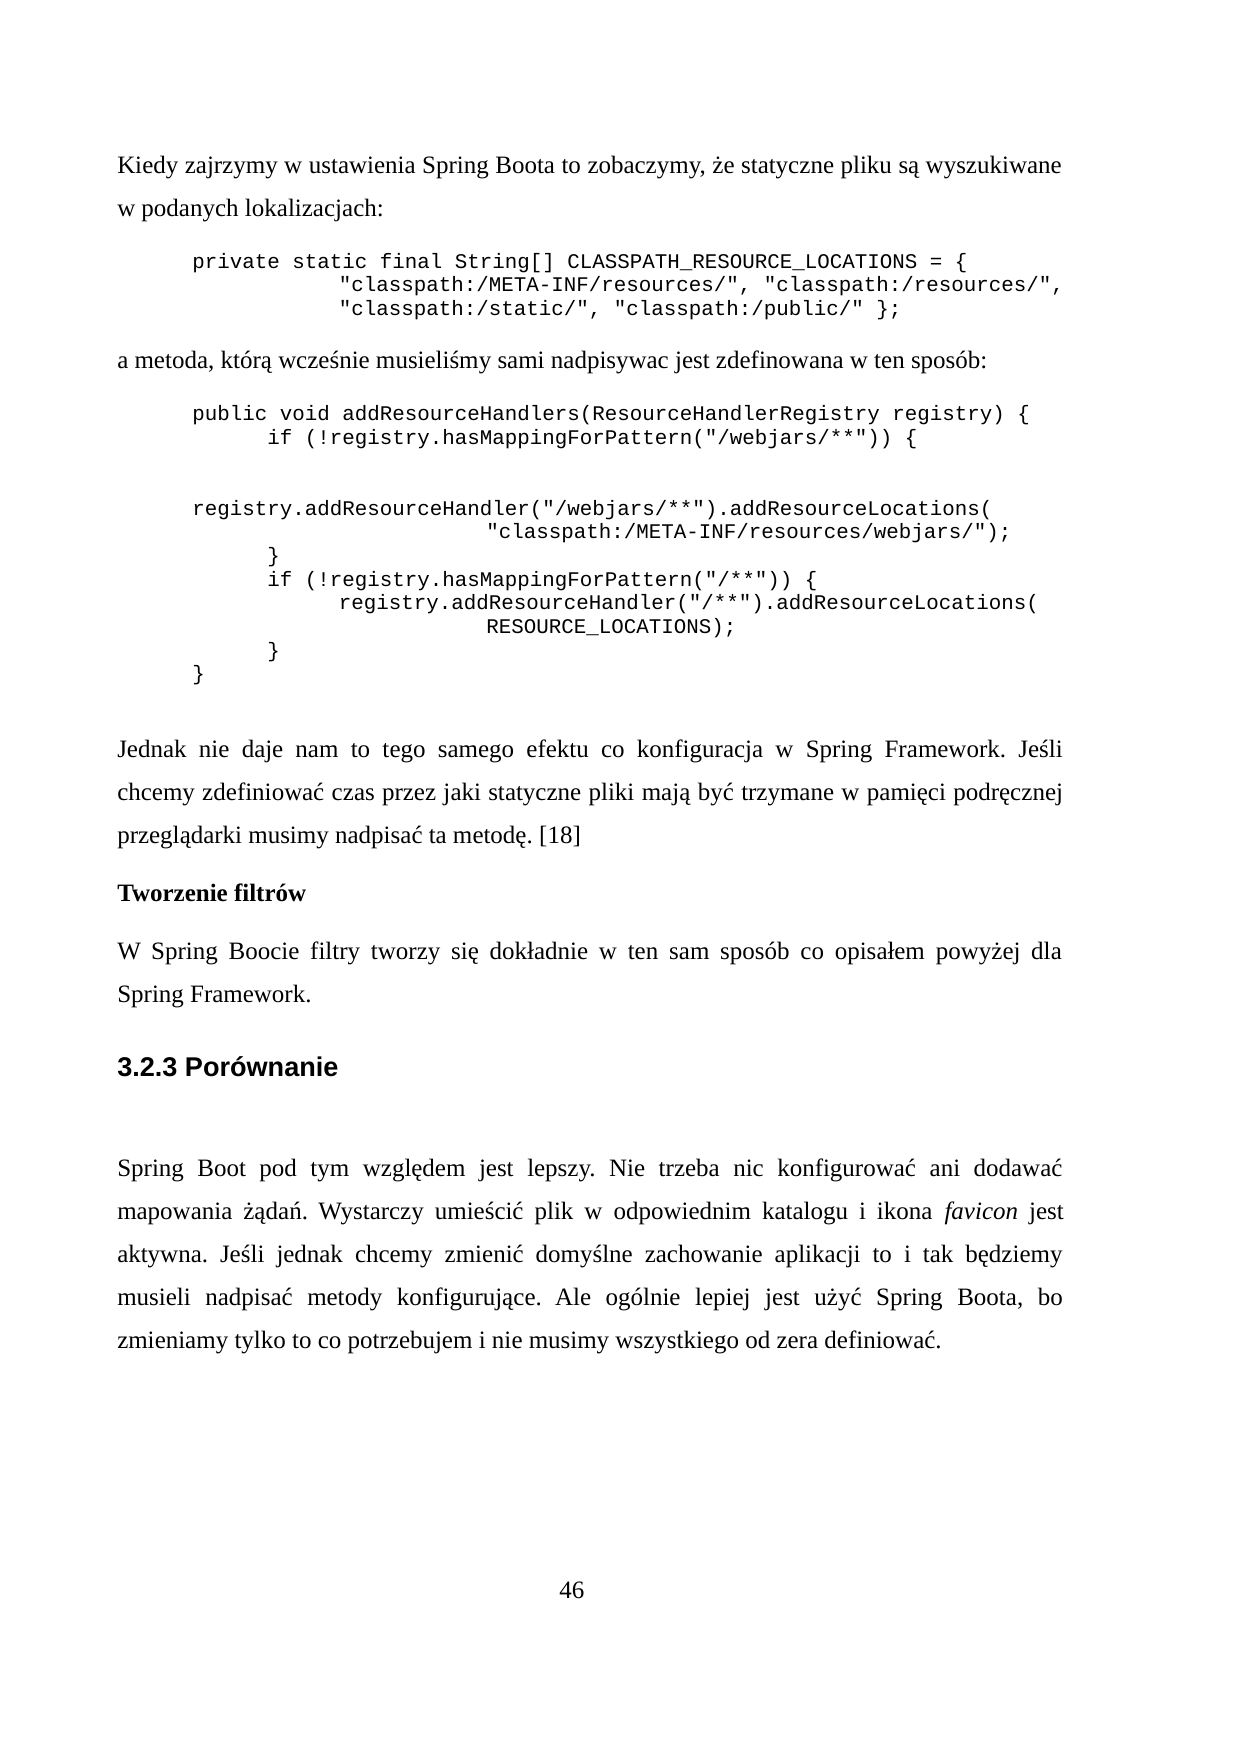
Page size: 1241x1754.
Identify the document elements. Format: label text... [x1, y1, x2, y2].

text registry.addResourceHandler("/**").addResourceLocations( [192, 592, 1063, 616]
text a metoda, którą wcześnie musieliśmy sami nadpisywac jest zdefinowana w ten sposób: [117, 345, 1063, 374]
text } [192, 545, 1063, 569]
text "classpath:/META-INF/resources/webjars/"); [192, 521, 1063, 545]
text "classpath:/META-INF/resources/", "classpath:/resources/", [192, 274, 1063, 298]
text registry.addResourceHandler("/webjars/**").addResourceLocations( [192, 450, 1063, 521]
subtitle 3.2.3 Porównanie [117, 1051, 1063, 1082]
text W Spring Boocie filtry tworzy się dokładnie w ten sam sposób co opisałem powyżej dla Spring Framework. [117, 936, 1063, 1008]
text private static final String[] CLASSPATH_RESOURCE_LOCATIONS = { [192, 251, 1063, 274]
text public void addResourceHandlers(ResourceHandlerRegistry registry) { [192, 403, 1063, 427]
text Tworzenie filtrów [117, 878, 1063, 907]
text } [192, 663, 1063, 687]
text Spring Boot pod tym względem jest lepszy. Nie trzeba nic konfigurować ani dodawać mapowania żądań. Wystarczy umieścić plik w odpowiednim katalogu i ikona favicon jest aktywna. Jeśli jednak chcemy zmienić domyślne zachowanie aplikacji to i tak będziemy musieli nadpisać metody konfigurujące. Ale ogólnie lepiej jest użyć Spring Boota, bo zmieniamy tylko to co potrzebujem i nie musimy wszystkiego od zera definiować. [117, 1153, 1063, 1354]
text RESOURCE_LOCATIONS); [192, 616, 1063, 639]
text Kiedy zajrzymy w ustawienia Spring Boota to zobaczymy, że statyczne pliku są wyszukiwane w podanych lokalizacjach: [117, 150, 1063, 222]
text Jednak nie daje nam to tego samego efektu co konfiguracja w Spring Framework. Jeśli chcemy zdefiniować czas przez jaki statyczne pliki mają być trzymane w pamięci podręcznej przeglądarki musimy nadpisać ta metodę. [18] [117, 734, 1063, 849]
text "classpath:/static/", "classpath:/public/" }; [192, 298, 1063, 322]
text if (!registry.hasMappingForPattern("/**")) { [192, 569, 1063, 592]
text } [192, 639, 1063, 663]
text if (!registry.hasMappingForPattern("/webjars/**")) { [192, 427, 1063, 450]
